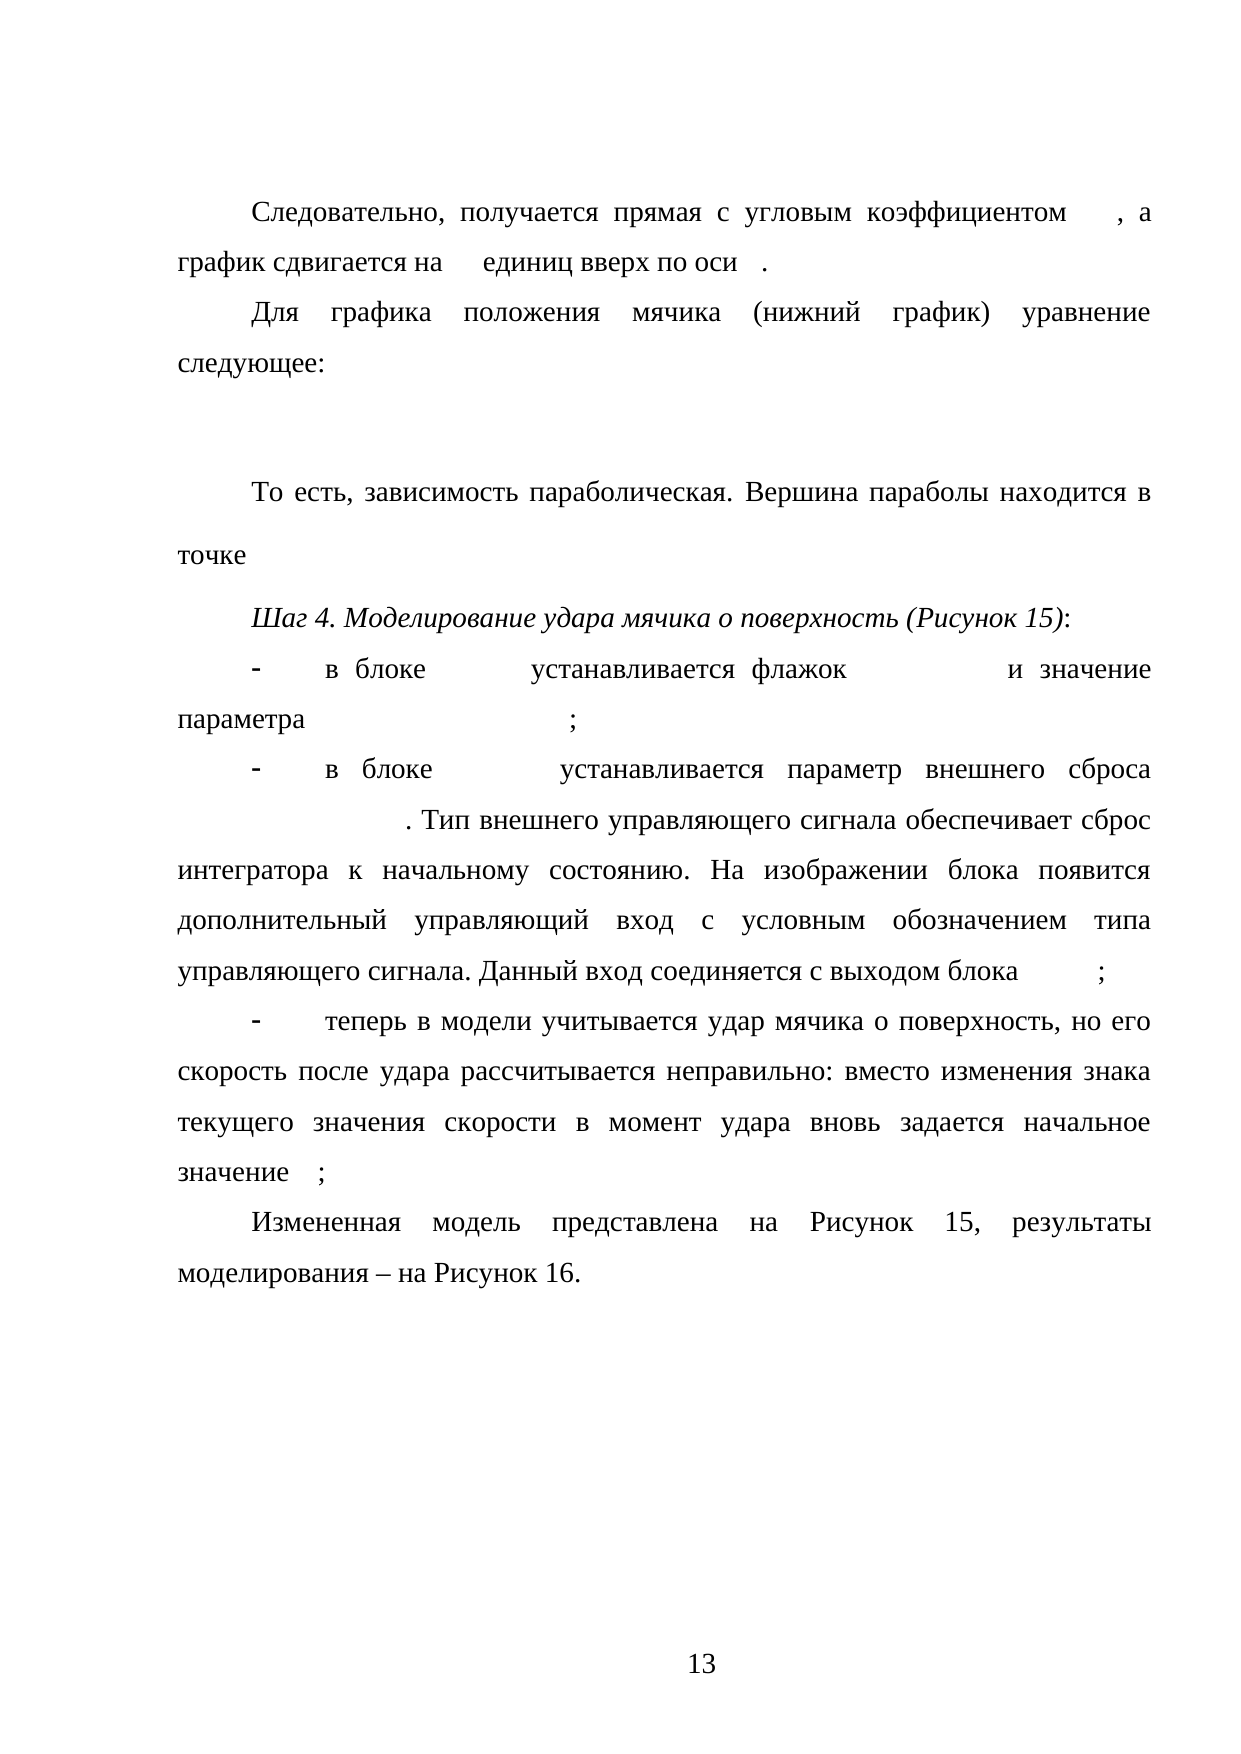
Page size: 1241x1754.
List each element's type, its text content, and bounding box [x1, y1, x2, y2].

list в блоке устанавливается параметр внешнего сброса . Тип внешнего управляющего сигнала обеспечивает сброс интегратора к начальному состоянию. На изображении блока появится дополнительный управляющий вход с условным обозначением типа управляющего сигнала. Данный вход соединяется с выходом блока ; [177, 751, 1152, 986]
text Измененная модель представлена на рисунок 15, результаты моделирования – на рисунок 16. [177, 1204, 1152, 1288]
text Следовательно, получается прямая с угловым коэффициентом , а график сдвигается на единиц вверх по оси . [177, 194, 1152, 278]
list теперь в модели учитывается удар мячика о поверхность, но его скорость после удара рассчитывается неправильно: вместо изменения знака текущего значения скорости в момент удара вновь задается начальное значение ; [177, 1003, 1152, 1188]
text То есть, зависимость параболическая. Вершина параболы находится в точке [177, 474, 1152, 584]
list в блоке устанавливается флажок и значение параметра ; [177, 651, 1152, 735]
text Для графика положения мячика (нижний график) уравнение следующее: [177, 294, 1152, 378]
text Шаг 4. Моделирование удара мячика о поверхность (рисунок 15): [177, 600, 1152, 634]
